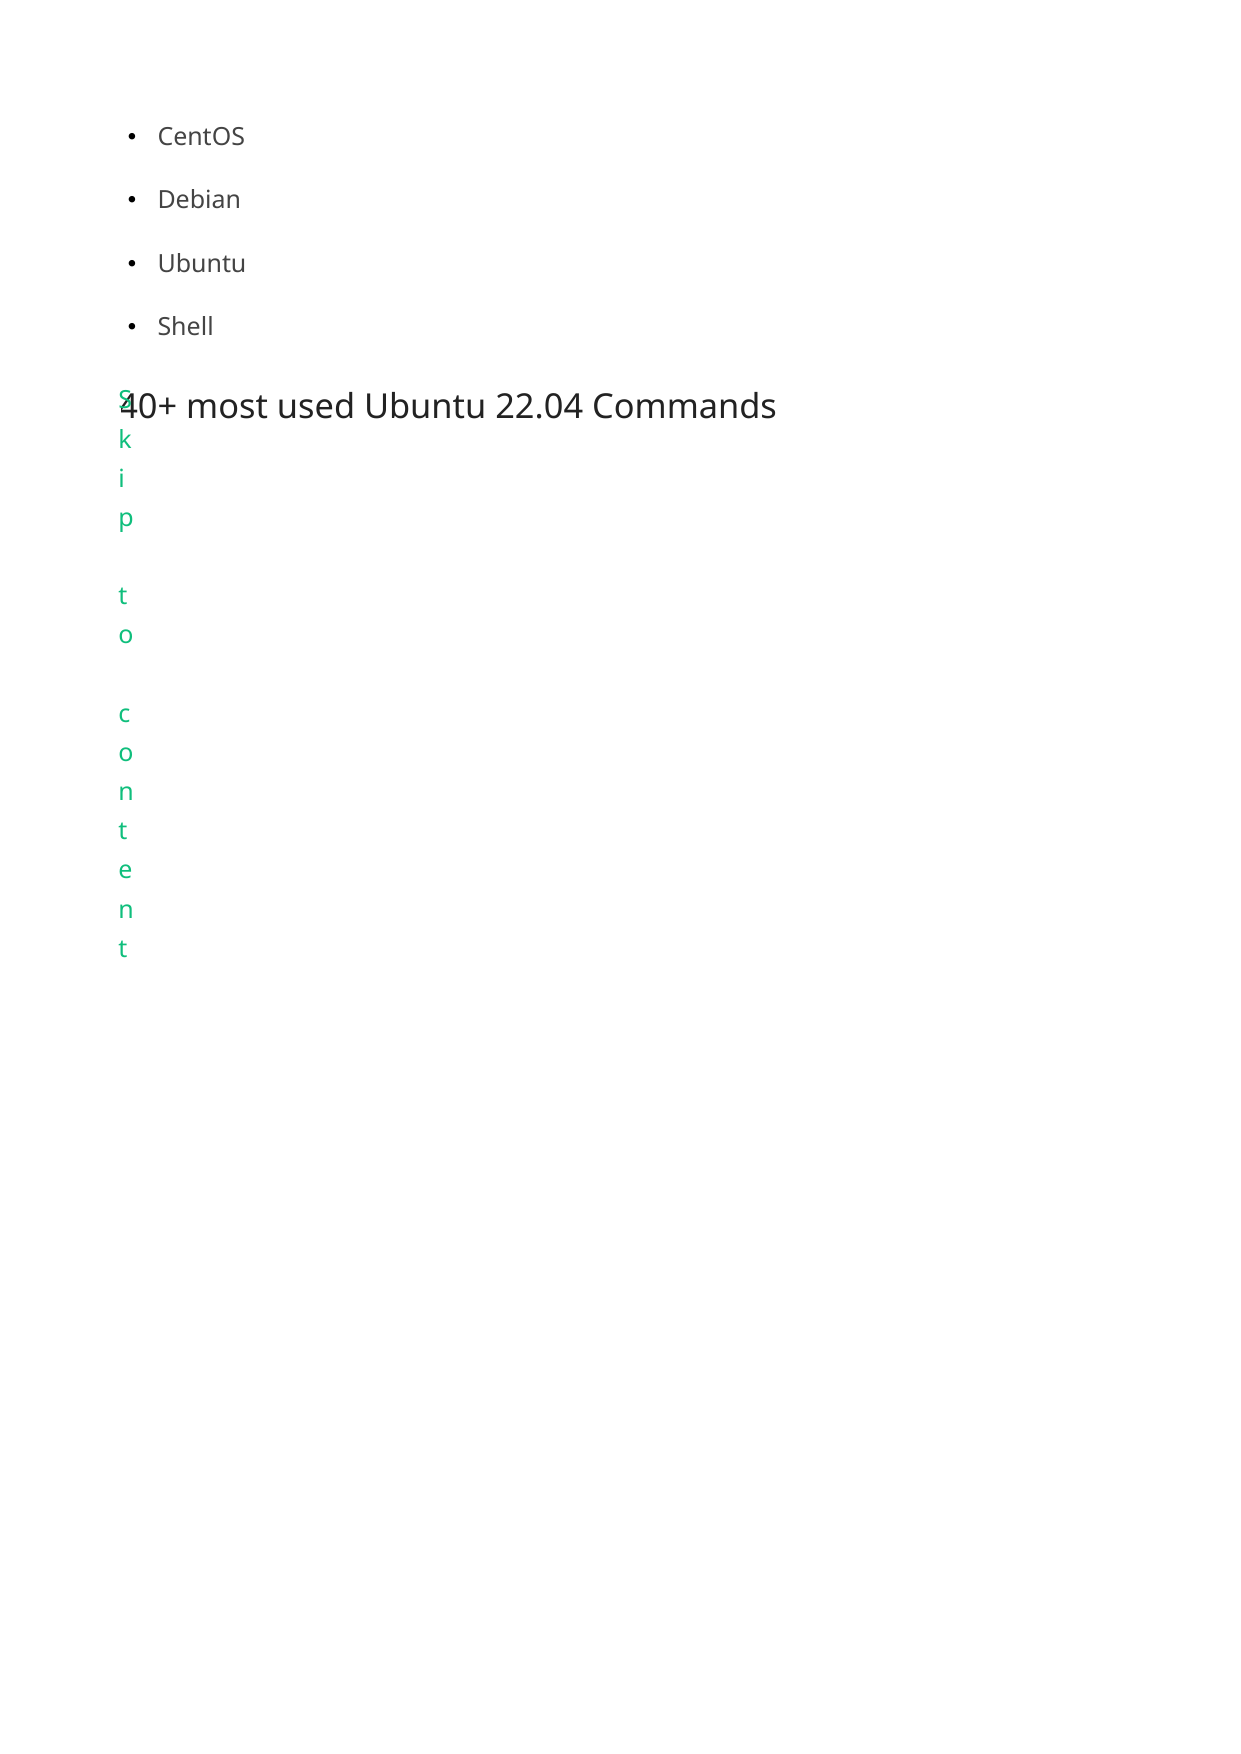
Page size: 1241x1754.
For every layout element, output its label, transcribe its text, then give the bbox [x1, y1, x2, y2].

subtitle 40+ most used Ubuntu 22.04 Commands [118, 373, 1122, 429]
list CentOS [157, 118, 1122, 152]
list Shell [157, 309, 1122, 343]
list Ubuntu [157, 245, 1122, 279]
list Debian [157, 182, 1122, 216]
